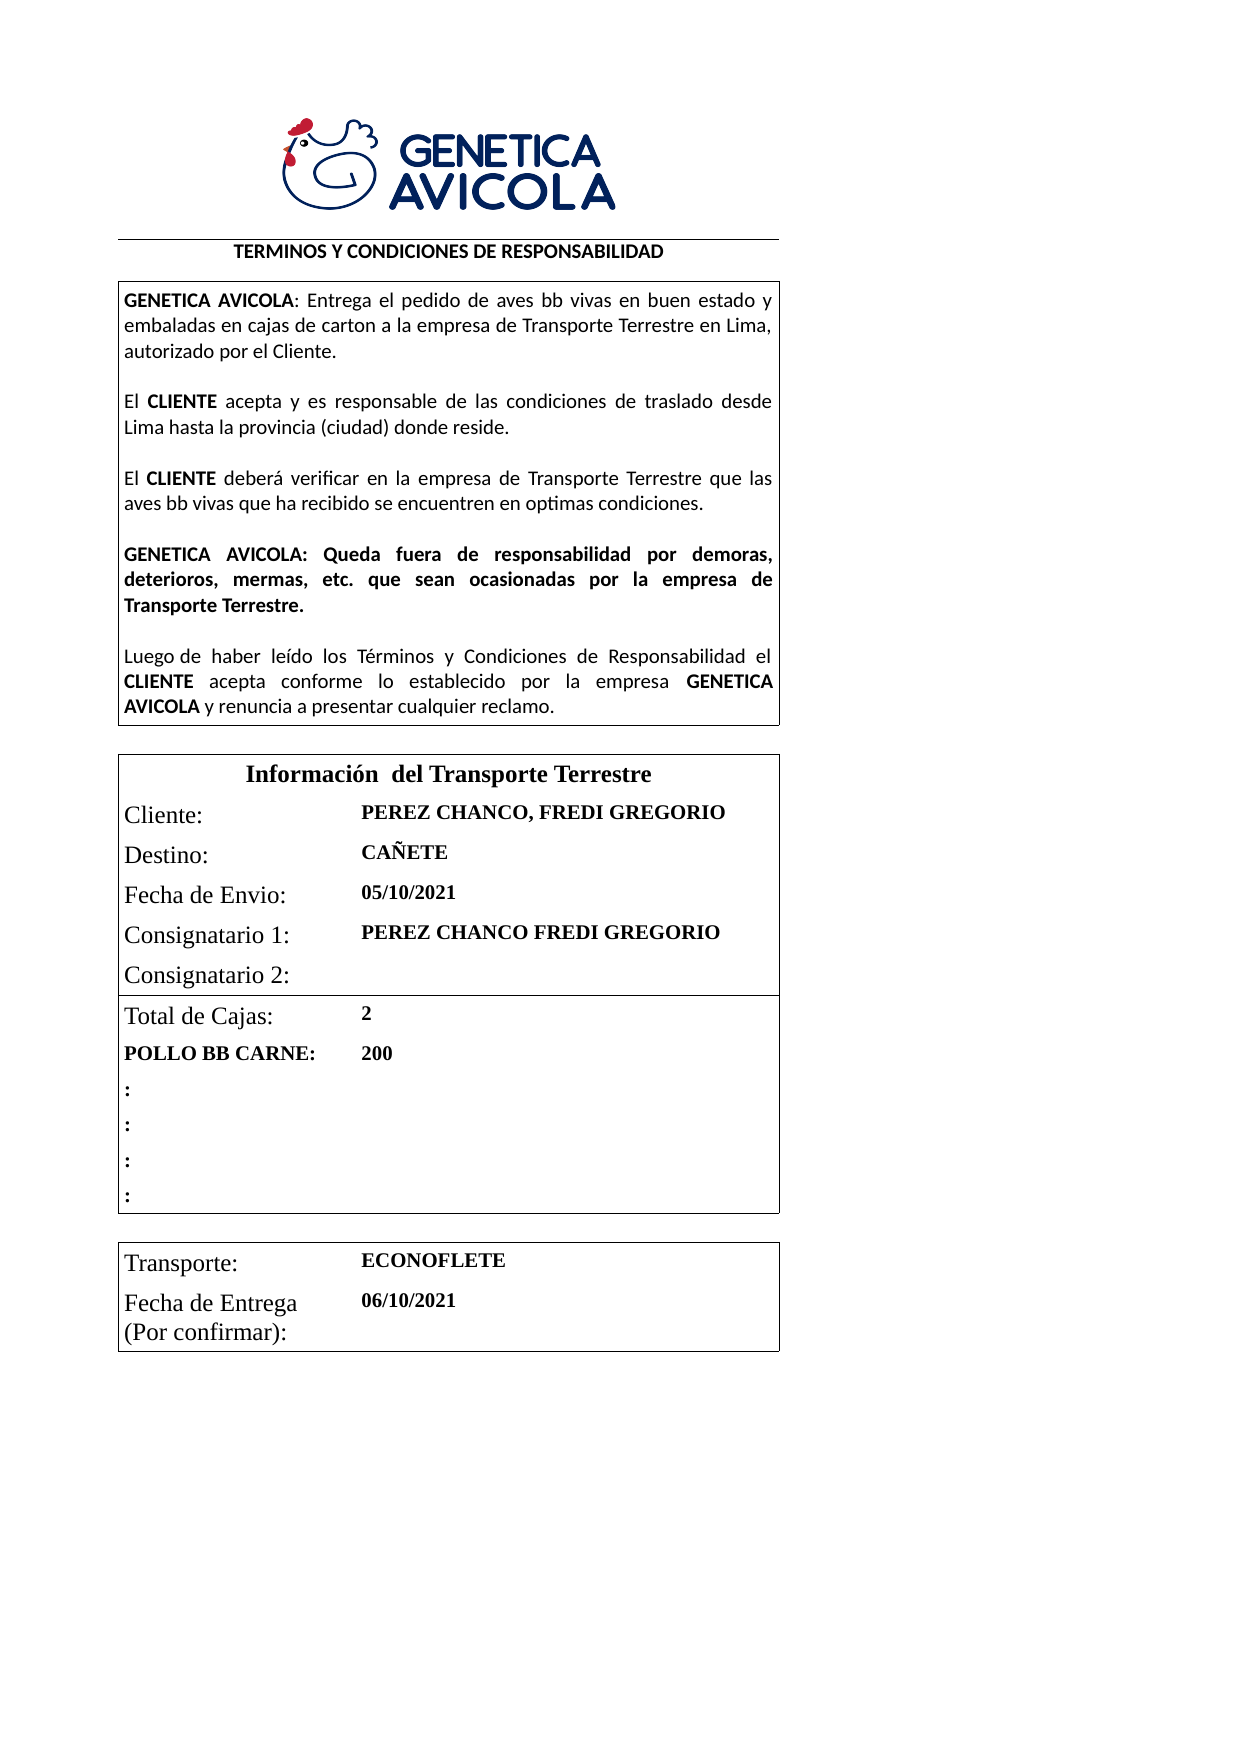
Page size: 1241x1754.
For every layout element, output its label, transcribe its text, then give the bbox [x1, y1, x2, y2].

table_cell [356, 1106, 779, 1142]
table_cell PEREZ CHANCO FREDI GREGORIO [356, 915, 779, 955]
table_cell [356, 1142, 779, 1177]
table_cell 200 [356, 1035, 779, 1071]
table_cell Transporte: [119, 1243, 356, 1282]
table_cell Destino: [119, 834, 356, 874]
table_cell Fecha de Entrega (Por confirmar): [119, 1282, 356, 1351]
table_cell : [119, 1071, 356, 1106]
table_cell POLLO BB CARNE: [119, 1035, 356, 1071]
table_cell [356, 1071, 779, 1106]
table_cell [356, 1178, 779, 1213]
table_cell 2 [356, 996, 779, 1035]
table_cell : [119, 1142, 356, 1177]
table_header Información del Transporte Terrestre [119, 755, 779, 794]
table_cell Total de Cajas: [119, 996, 356, 1035]
table_cell 05/10/2021 [356, 874, 779, 914]
table_cell Consignatario 1: [119, 915, 356, 955]
table_cell 06/10/2021 [356, 1282, 779, 1351]
table_cell GENETICA AVICOLA: Entrega el pedido de aves bb vivas en buen estado y embaladas en cajas de carton a la empresa de Transporte Terrestre en Lima, autorizado por el Cliente. El CLIENTE acepta y es responsable de las condiciones de traslado desde Lima hasta la provincia (ciudad) donde reside. El CLIENTE deberá verificar en la empresa de Transporte Terrestre que las aves bb vivas que ha recibido se encuentren en optimas condiciones. GENETICA AVICOLA: Queda fuera de responsabilidad por demoras, deterioros, mermas, etc. que sean ocasionadas por la empresa de Transporte Terrestre. Luego de haber leído los Términos y Condiciones de Responsabilidad el CLIENTE acepta conforme lo establecido por la empresa GENETICA AVICOLA y renuncia a presentar cualquier reclamo. [119, 282, 779, 725]
table_cell : [119, 1178, 356, 1213]
table_header TERMINOS Y CONDICIONES DE RESPONSABILIDAD [118, 240, 779, 281]
table_cell Fecha de Envio: [119, 874, 356, 914]
table_cell : [119, 1106, 356, 1142]
picture [282, 118, 616, 210]
table_cell [356, 955, 779, 995]
table_cell [356, 1214, 779, 1242]
table_cell Consignatario 2: [119, 955, 356, 995]
table_cell PEREZ CHANCO, FREDI GREGORIO [356, 794, 779, 834]
table_cell CAÑETE [356, 834, 779, 874]
table_cell [118, 1214, 356, 1242]
table_cell Cliente: [119, 794, 356, 834]
table_cell ECONOFLETE [356, 1243, 779, 1282]
